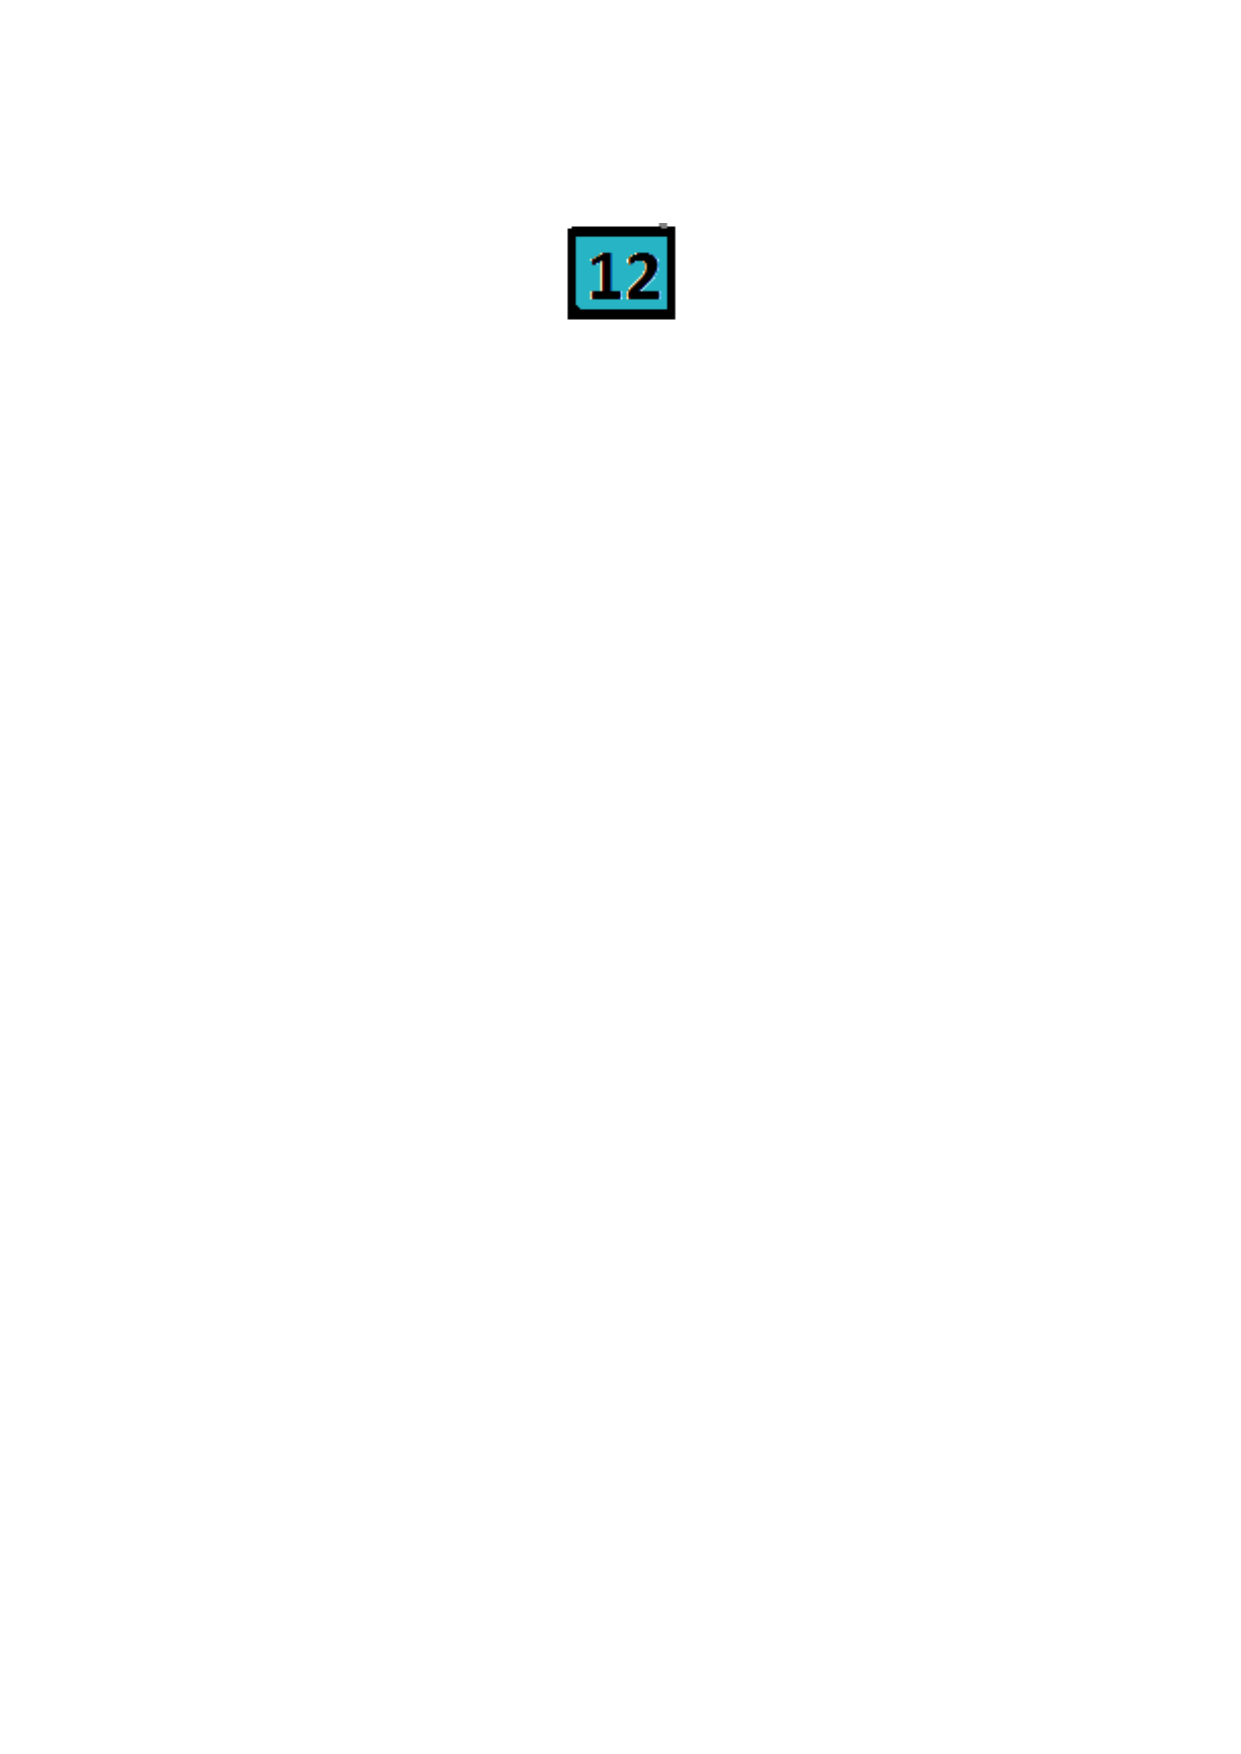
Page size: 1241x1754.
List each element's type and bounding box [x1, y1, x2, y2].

picture [556, 223, 692, 324]
